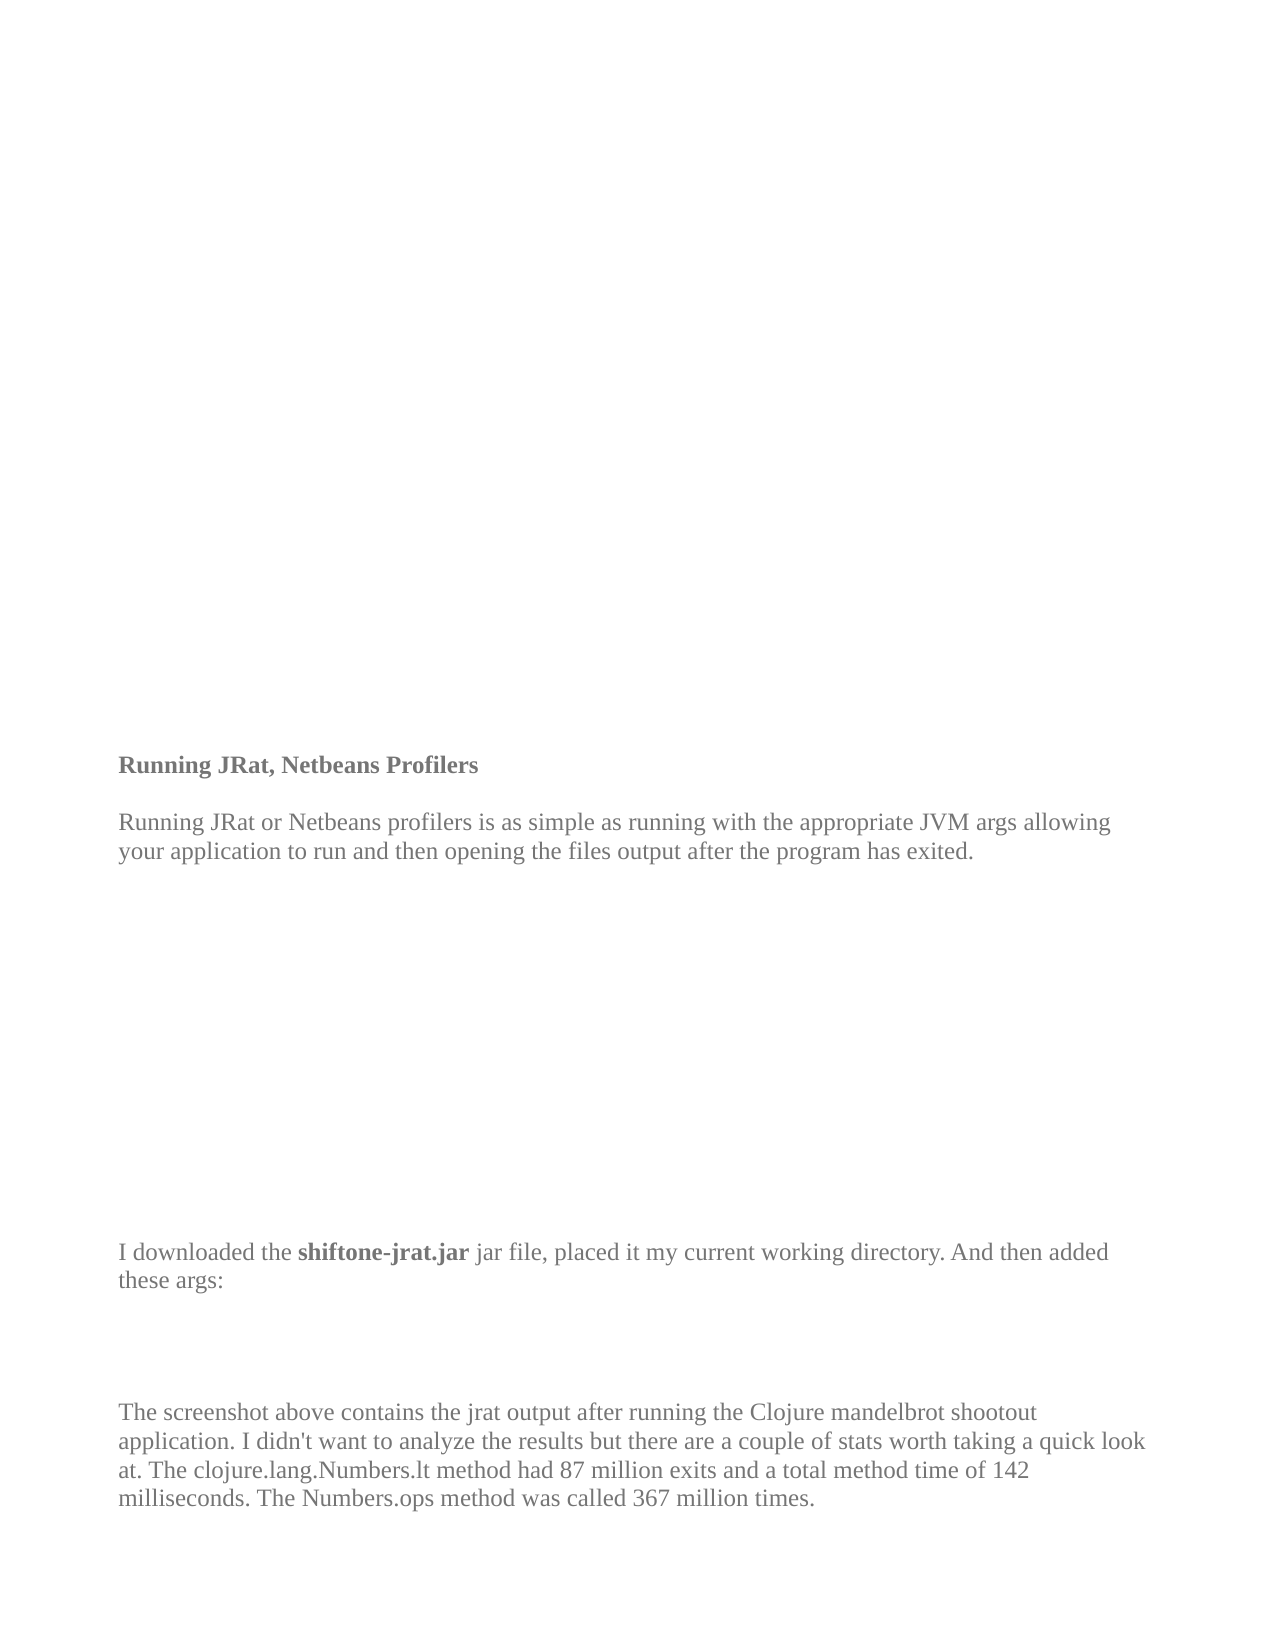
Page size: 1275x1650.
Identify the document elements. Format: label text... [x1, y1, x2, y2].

text Running JRat, Netbeans Profilers Running JRat or Netbeans profilers is as simple as running with the appropriate JVM args allowing your application to run and then opening the files output after the program has exited. I downloaded the shiftone-jrat.jar jar file, placed it my current working directory. And then added these args: The screenshot above contains the jrat output after running the Clojure mandelbrot shootout application. I didn't want to analyze the results but there are a couple of stats worth taking a quick look at. The clojure.lang.Numbers.lt method had 87 million exits and a total method time of 142 milliseconds. The Numbers.ops method was called 367 million times. [118, 118, 1157, 1512]
